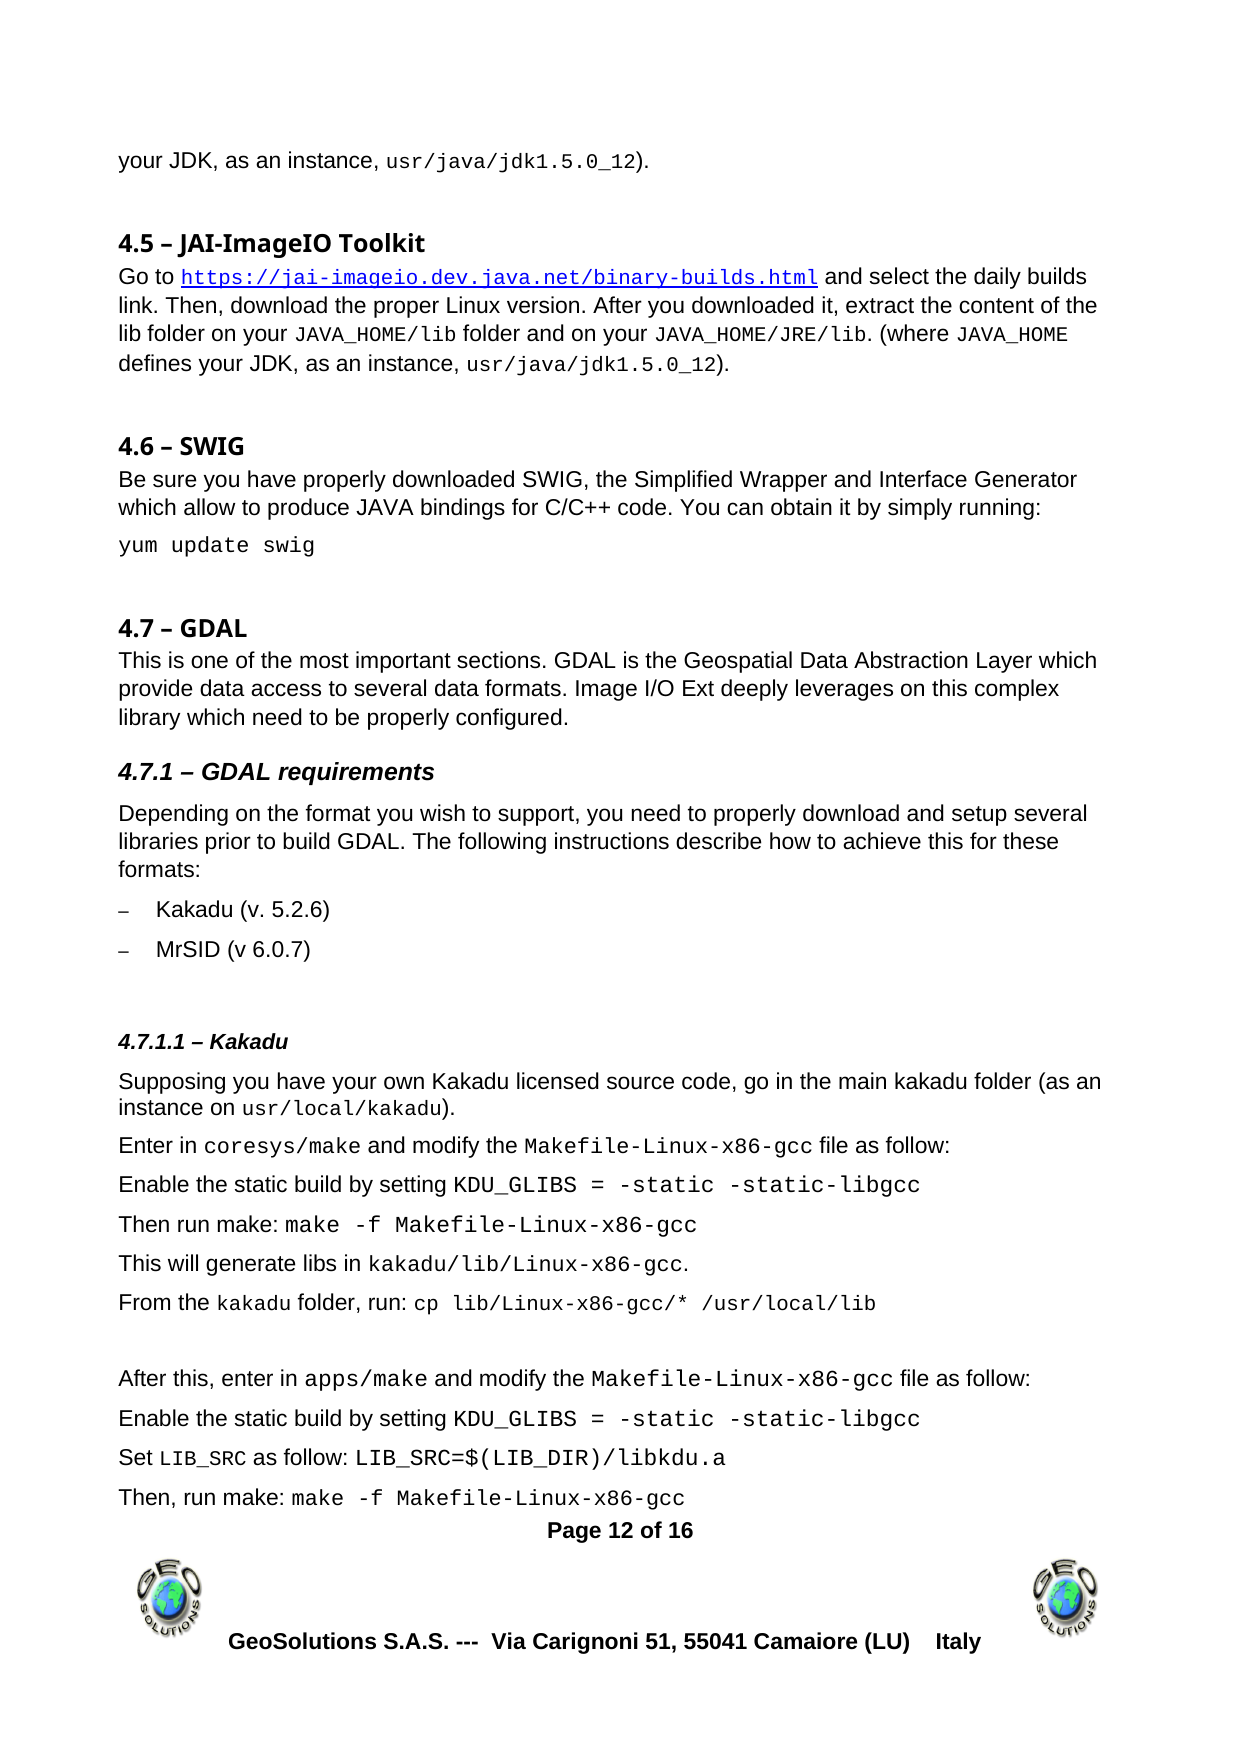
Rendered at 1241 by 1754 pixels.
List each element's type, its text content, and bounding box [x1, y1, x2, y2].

text Then run make: make -f Makefile-Linux-x86-gcc [118, 1212, 1122, 1239]
list MrSID (v 6.0.7) [118, 936, 1122, 962]
text Be sure you have properly downloaded SWIG, the Simplified Wrapper and Interface Generator which allow to produce JAVA bindings for C/C++ code. You can obtain it by simply running: [118, 466, 1122, 520]
subtitle 4.5 – JAI-ImageIO Toolkit [118, 226, 1122, 260]
subtitle 4.6 – SWIG [118, 429, 1122, 463]
text Enter in coresys/make and modify the Makefile-Linux-x86-gcc file as follow: [118, 1133, 1122, 1160]
text Then, run make: make -f Makefile-Linux-x86-gcc [118, 1484, 1122, 1512]
text Enable the static build by setting KDU_GLIBS = -static -static-libgcc [118, 1172, 1122, 1200]
list Kakadu (v. 5.2.6) [118, 896, 1122, 922]
text Supposing you have your own Kakadu licensed source code, go in the main kakadu folder (as an instance on usr/local/kakadu). [118, 1069, 1122, 1121]
text This is one of the most important sections. GDAL is the Geospatial Data Abstraction Layer which provide data access to several data formats. Image I/O Ext deeply leverages on this complex library which need to be properly configured. [118, 648, 1122, 730]
text yum update swig [118, 534, 1122, 587]
text After this, enter in apps/make and modify the Makefile-Linux-x86-gcc file as follow: [118, 1366, 1122, 1394]
subtitle 4.7.1 – GDAL requirements [118, 757, 1122, 785]
text your JDK, as an instance, usr/java/jdk1.5.0_12). [118, 148, 1122, 203]
text Go to https://jai-imageio.dev.java.net/binary-builds.html and select the daily builds link. Then, download the proper Linux version. After you downloaded it, extract the content of the lib folder on your JAVA_HOME/lib folder and on your JAVA_HOME/JRE/lib. (where JAVA_HOME defines your JDK, as an instance, usr/java/jdk1.5.0_12). [118, 263, 1122, 406]
picture [1030, 1552, 1101, 1641]
text Enable the static build by setting KDU_GLIBS = -static -static-libgcc [118, 1406, 1122, 1433]
picture [134, 1552, 205, 1641]
subtitle 4.7.1.1 – Kakadu [118, 1029, 1122, 1054]
subtitle 4.7 – GDAL [118, 611, 1122, 645]
text Depending on the format you wish to support, you need to properly download and setup several libraries prior to build GDAL. The following instructions describe how to achieve this for these formats: [118, 800, 1122, 882]
text From the kakadu folder, run: cp lib/Linux-x86-gcc/* /usr/local/lib [118, 1290, 1122, 1317]
text This will generate libs in kakadu/lib/Linux-x86-gcc. [118, 1251, 1122, 1278]
text Set LIB_SRC as follow: LIB_SRC=$(LIB_DIR)/libkdu.a [118, 1445, 1122, 1472]
